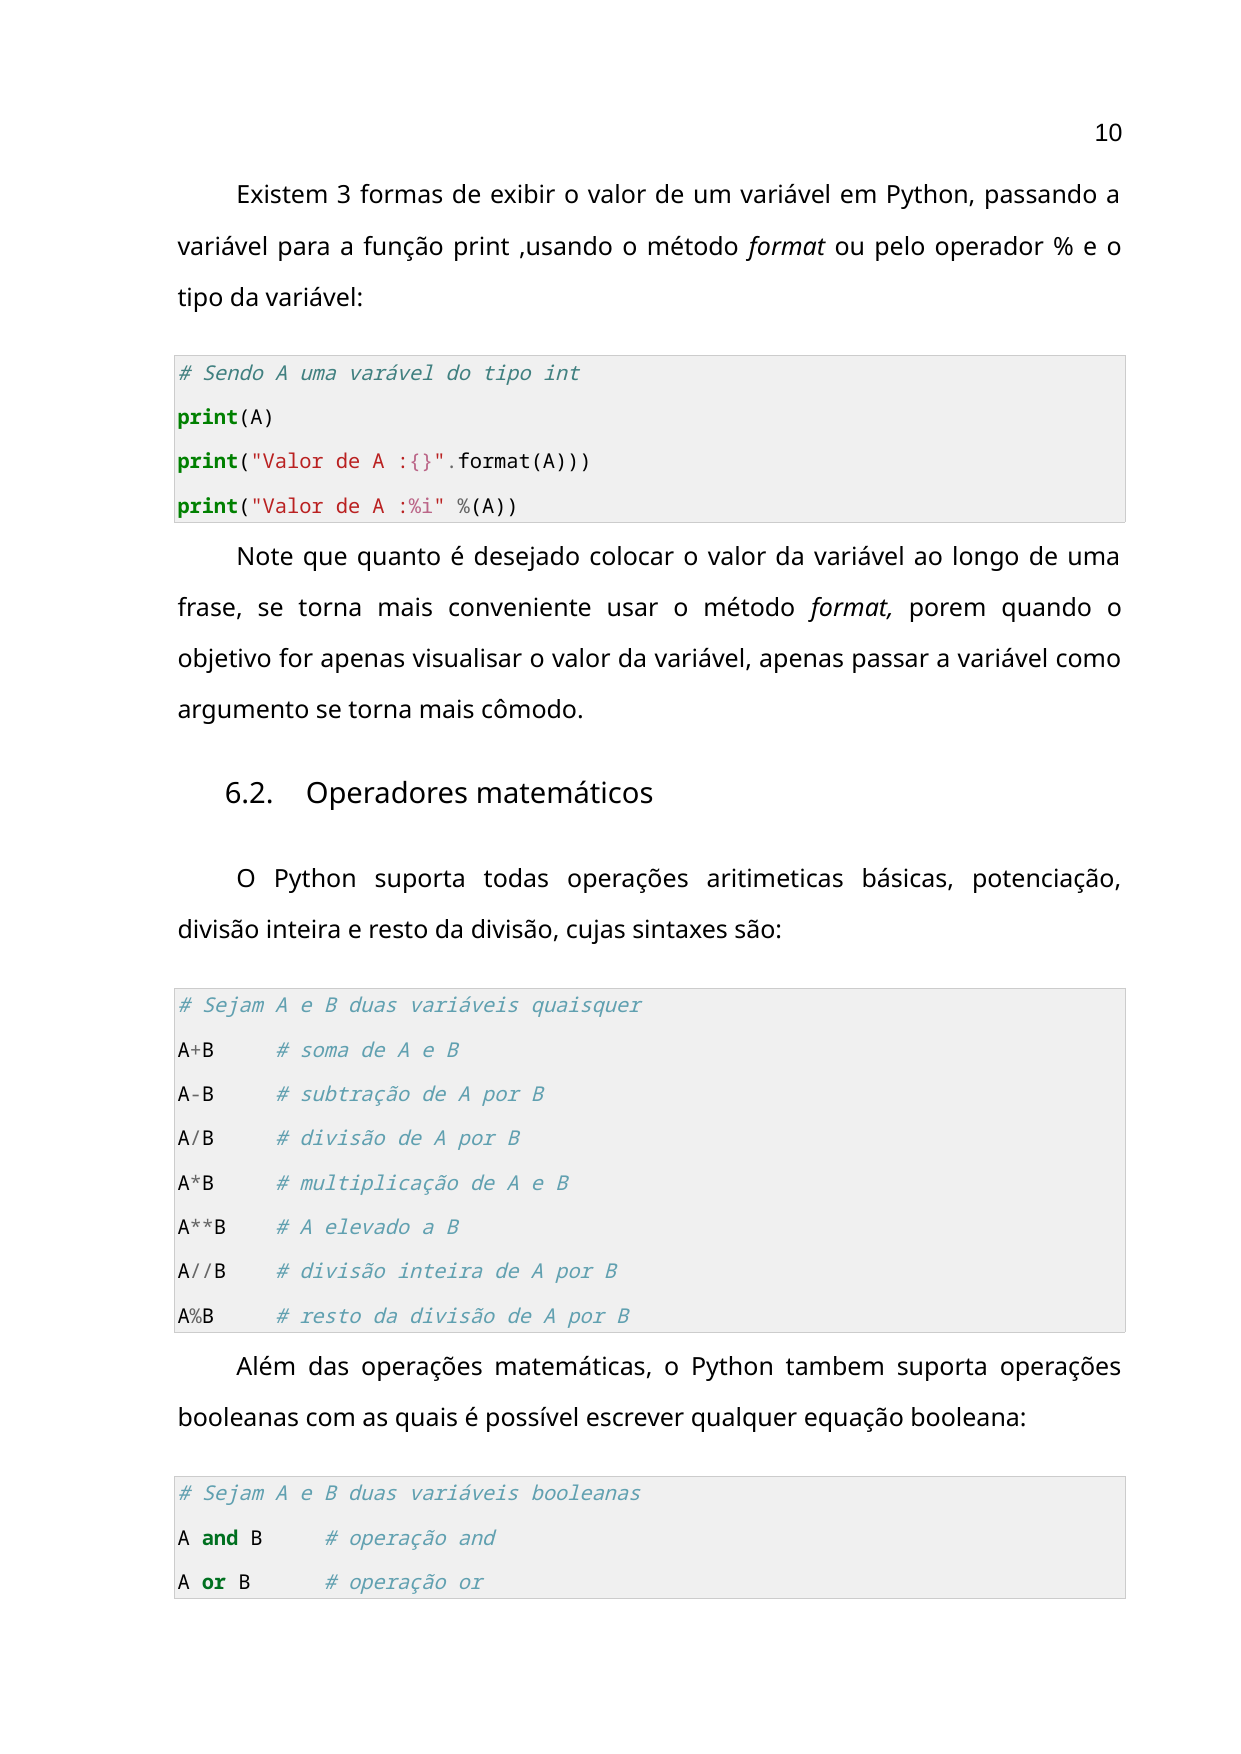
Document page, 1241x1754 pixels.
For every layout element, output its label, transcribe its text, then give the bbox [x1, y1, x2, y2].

text # Sendo A uma varável do tipo int [175, 356, 1125, 386]
text Existem 3 formas de exibir o valor de um variável em Python, passando a variável para a função print ,usando o método format ou pelo operador % e o tipo da variável: [177, 177, 1122, 313]
text A**B # A elevado a B [175, 1210, 1125, 1241]
text A+B # soma de A e B [175, 1032, 1125, 1063]
text print(A) [175, 400, 1125, 430]
text A-B # subtração de A por B [175, 1077, 1125, 1107]
text Note que quanto é desejado colocar o valor da variável ao longo de uma frase, se torna mais conveniente usar o método format, porem quando o objetivo for apenas visualisar o valor da variável, apenas passar a variável como argumento se torna mais cômodo. [177, 539, 1122, 726]
text print("Valor de A :%i" %(A)) [175, 488, 1125, 522]
text # Sejam A e B duas variáveis booleanas [175, 1477, 1125, 1507]
text O Python suporta todas operações aritimeticas básicas, potenciação, divisão inteira e resto da divisão, cujas sintaxes são: [177, 861, 1122, 946]
text A or B # operação or [175, 1565, 1125, 1598]
text print("Valor de A :{}".format(A))) [175, 444, 1125, 475]
text A*B # multiplicação de A e B [175, 1165, 1125, 1196]
text A//B # divisão inteira de A por B [175, 1254, 1125, 1285]
text A%B # resto da divisão de A por B [175, 1298, 1125, 1332]
subtitle Operadores matemáticos [224, 772, 1122, 812]
text A and B # operação and [175, 1520, 1125, 1551]
text Além das operações matemáticas, o Python tambem suporta operações booleanas com as quais é possível escrever qualquer equação booleana: [177, 1349, 1122, 1434]
text # Sejam A e B duas variáveis quaisquer [175, 989, 1125, 1019]
text A/B # divisão de A por B [175, 1121, 1125, 1152]
